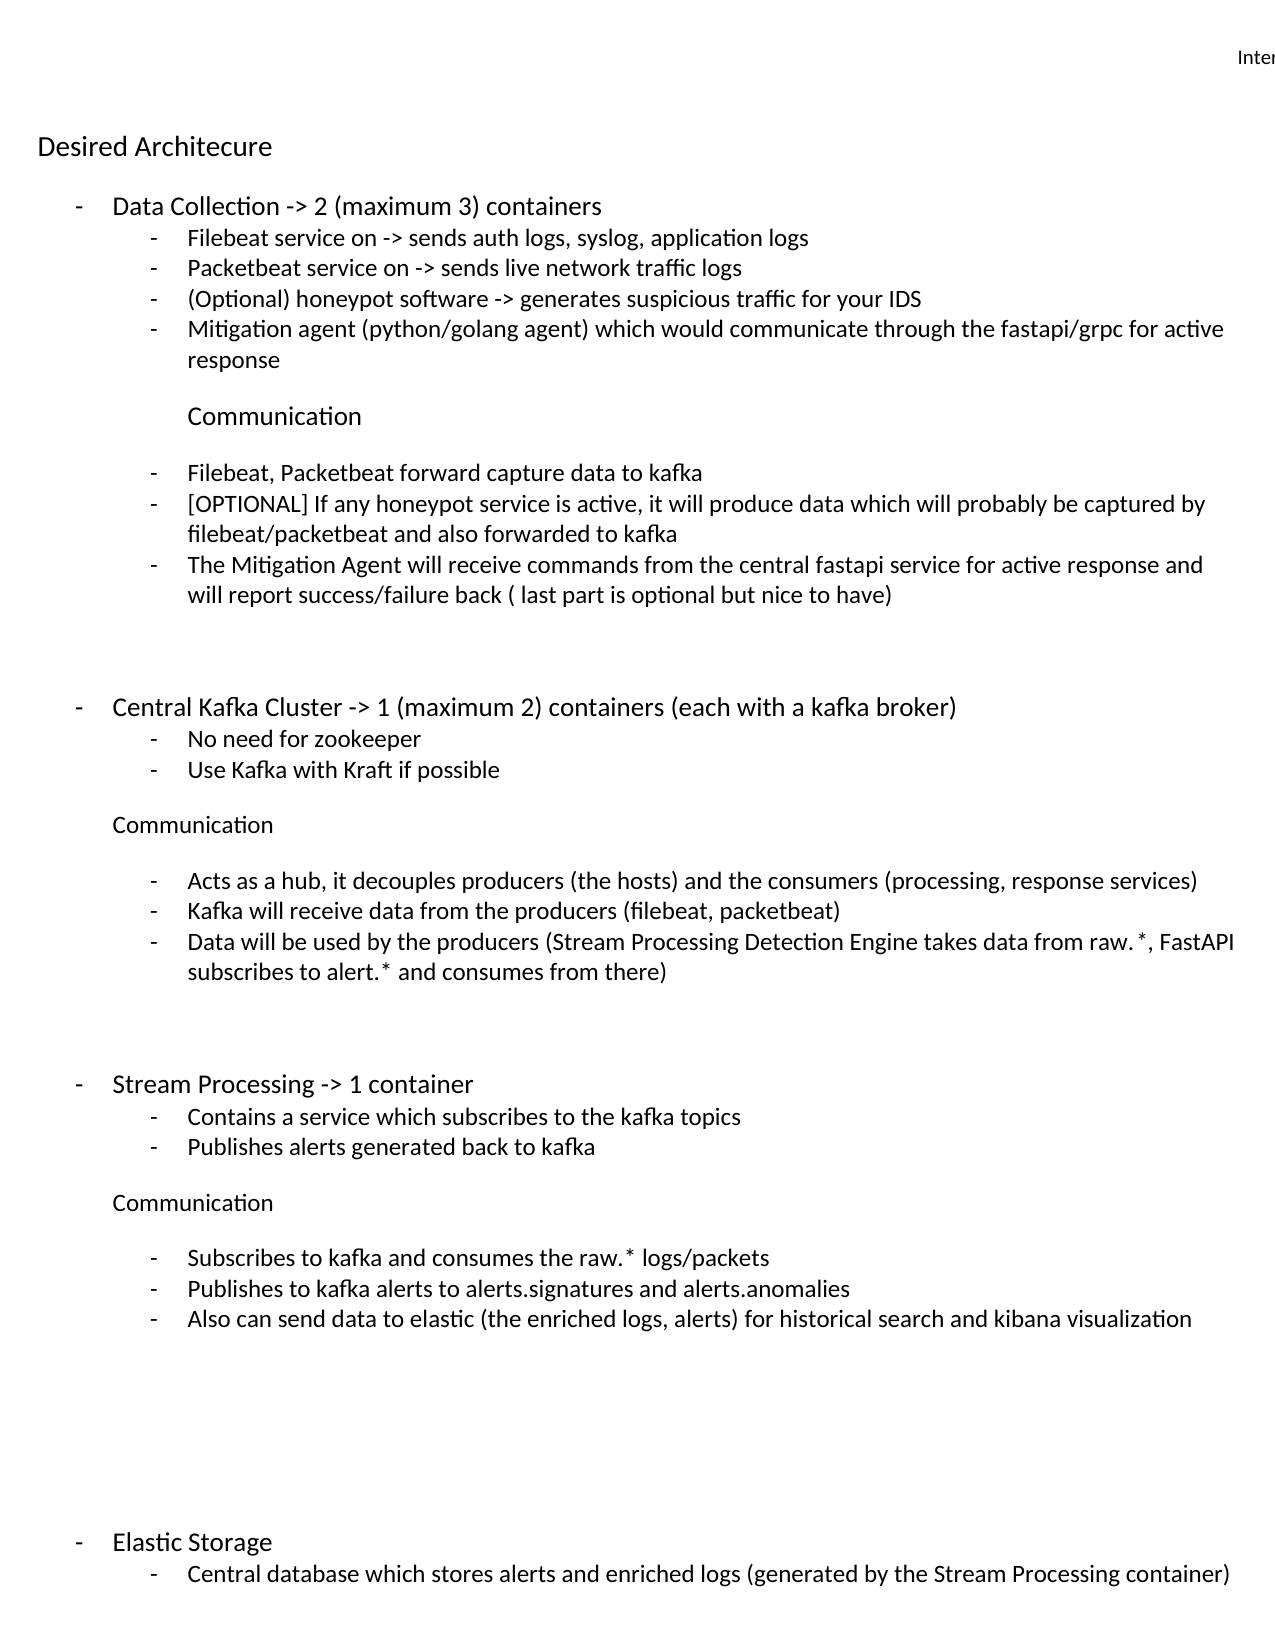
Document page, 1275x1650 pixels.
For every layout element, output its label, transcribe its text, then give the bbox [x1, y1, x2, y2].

text Communication [37, 809, 1237, 840]
list Data will be used by the producers (Stream Processing Detection Engine takes data from raw.*, FastAPI subscribes to alert.* and consumes from there) [150, 926, 1237, 987]
list Kafka will receive data from the producers (filebeat, packetbeat) [150, 896, 1237, 926]
list Also can send data to elastic (the enriched logs, alerts) for historical search and kibana visualization [150, 1303, 1237, 1334]
list Elastic Storage [75, 1525, 1237, 1558]
list Publishes alerts generated back to kafka [150, 1131, 1237, 1162]
list Packetbeat service on -> sends live network traffic logs [150, 252, 1237, 283]
list Central database which stores alerts and enriched logs (generated by the Stream Processing container) [150, 1558, 1237, 1589]
list Stream Processing -> 1 container [75, 1068, 1237, 1101]
text Communication [37, 1187, 1237, 1217]
list Contains a service which subscribes to the kafka topics [150, 1101, 1237, 1131]
list Mitigation agent (python/golang agent) which would communicate through the fastapi/grpc for active response [150, 313, 1237, 374]
text Desired Architecure [37, 128, 1237, 164]
list (Optional) honeypot software -> generates suspicious traffic for your IDS [150, 283, 1237, 313]
list Filebeat, Packetbeat forward capture data to kafka [150, 457, 1237, 488]
list Data Collection -> 2 (maximum 3) containers [75, 189, 1237, 222]
list [OPTIONAL] If any honeypot service is active, it will produce data which will probably be captured by filebeat/packetbeat and also forwarded to kafka [150, 488, 1237, 549]
list No need for zookeeper [150, 723, 1237, 754]
text Communication [187, 399, 1237, 432]
list Filebeat service on -> sends auth logs, syslog, application logs [150, 222, 1237, 252]
list Use Kafka with Kraft if possible [150, 754, 1237, 784]
list Central Kafka Cluster -> 1 (maximum 2) containers (each with a kafka broker) [75, 690, 1237, 723]
list Acts as a hub, it decouples producers (the hosts) and the consumers (processing, response services) [150, 865, 1237, 896]
list Publishes to kafka alerts to alerts.signatures and alerts.anomalies [150, 1273, 1237, 1303]
list Subscribes to kafka and consumes the raw.* logs/packets [150, 1242, 1237, 1273]
list The Mitigation Agent will receive commands from the central fastapi service for active response and will report success/failure back ( last part is optional but nice to have) [150, 549, 1237, 610]
